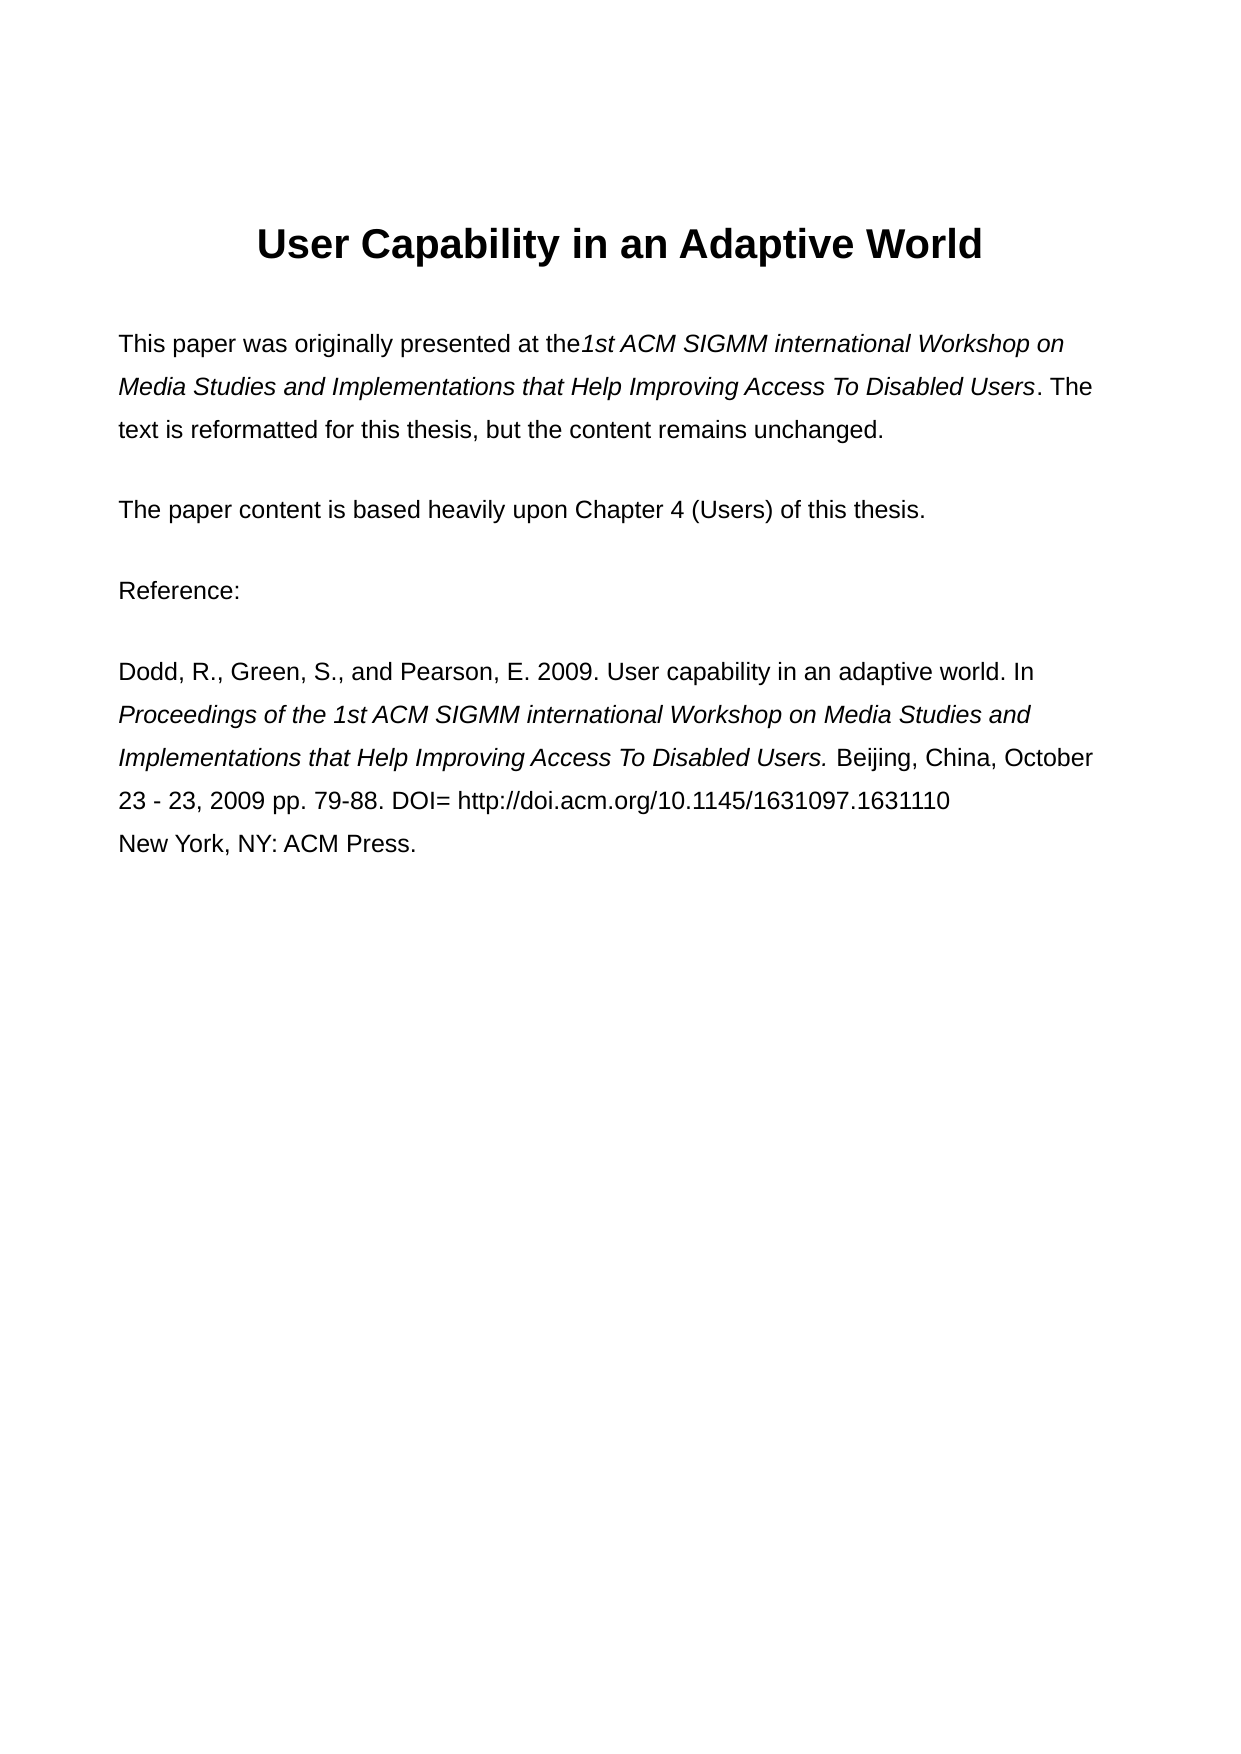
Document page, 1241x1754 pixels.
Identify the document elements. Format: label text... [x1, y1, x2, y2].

text Dodd, R., Green, S., and Pearson, E. 2009. User capability in an adaptive world. In Proceedings of the 1st ACM SIGMM international Workshop on Media Studies and Implementations that Help Improving Access To Disabled Users. Beijing, China, October 23 - 23, 2009 pp. 79-88. DOI= http://doi.acm.org/10.1145/1631097.1631110 New York, NY: ACM Press. [118, 657, 1122, 858]
text The paper content is based heavily upon Chapter 4 (Users) of this thesis. [118, 496, 1122, 524]
text This paper was originally presented at the1st ACM SIGMM international Workshop on Media Studies and Implementations that Help Improving Access To Disabled Users. The text is reformatted for this thesis, but the content remains unchanged. [118, 329, 1122, 444]
text User Capability in an Adaptive World [118, 219, 1122, 267]
text Reference: [118, 576, 1122, 605]
